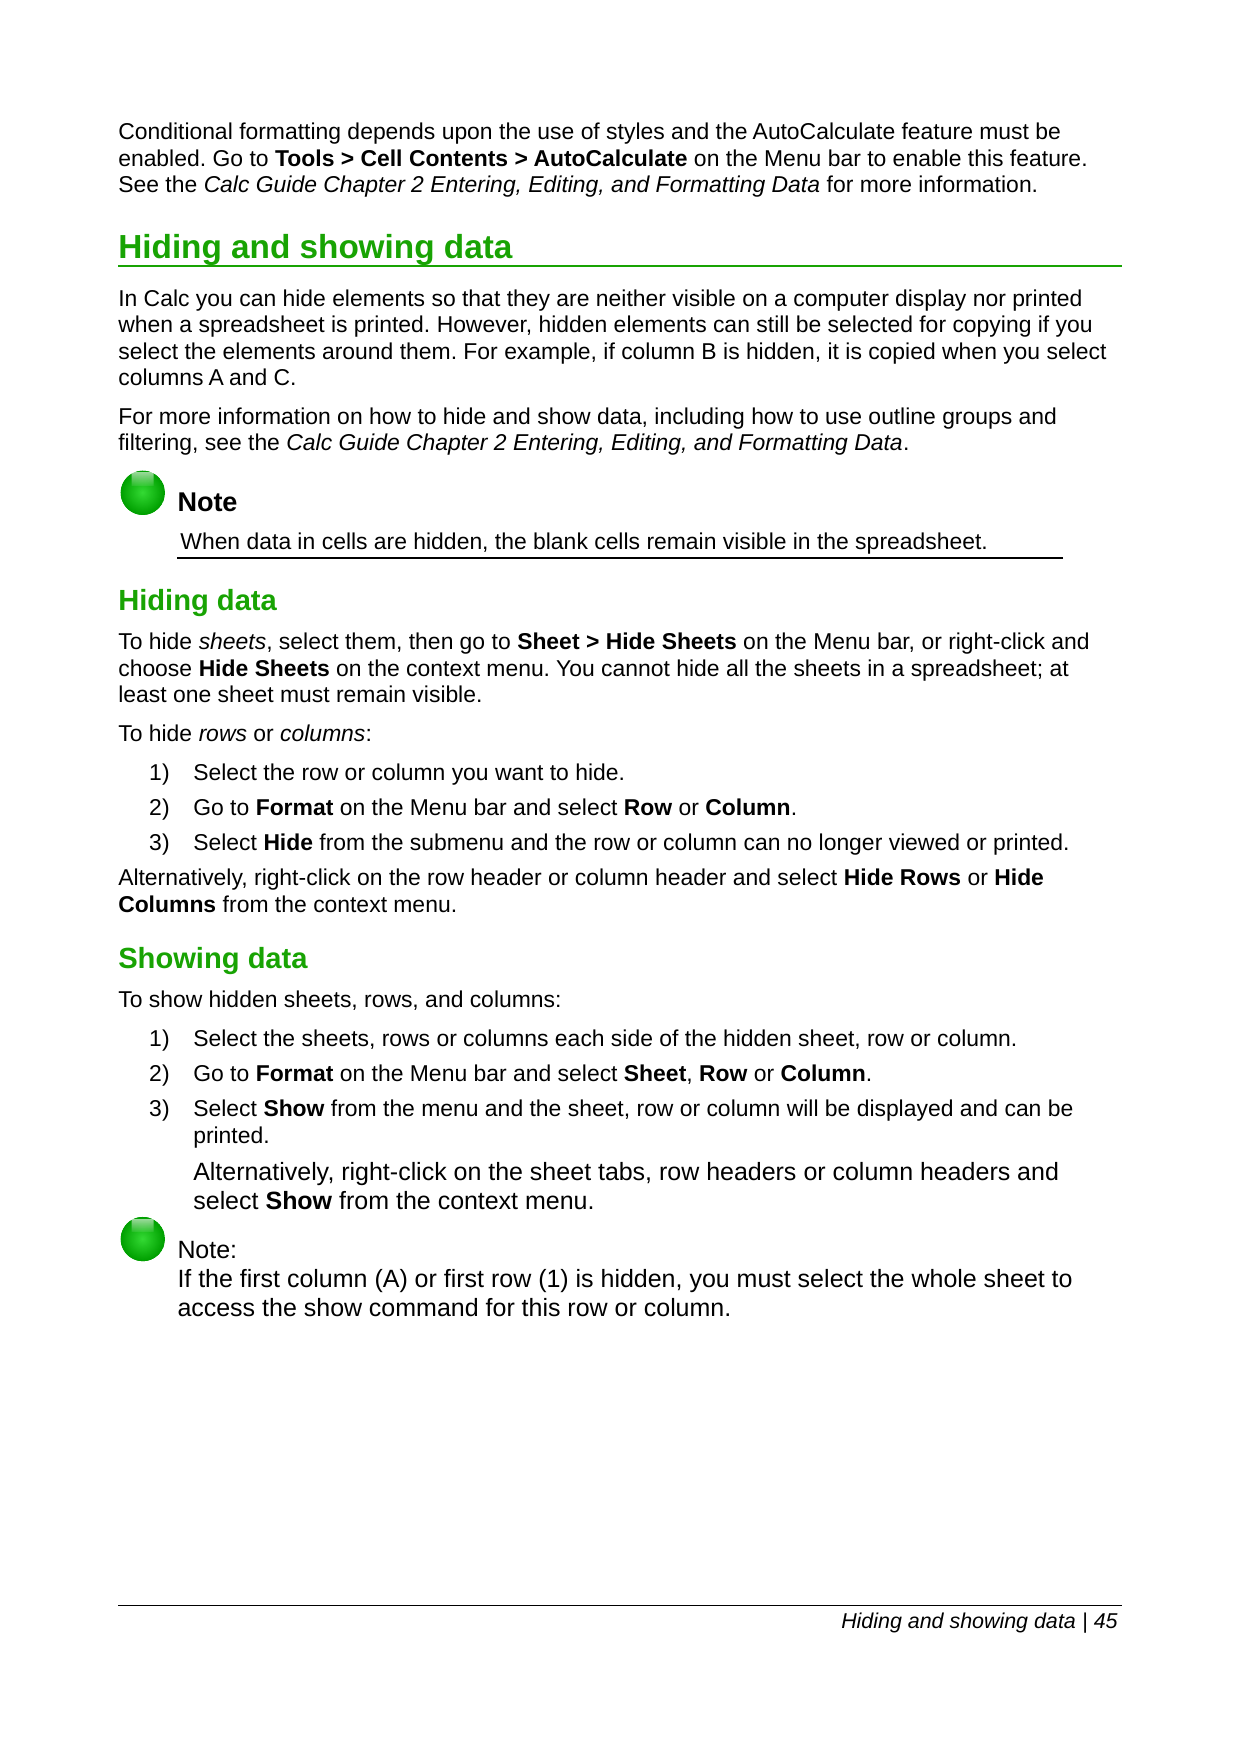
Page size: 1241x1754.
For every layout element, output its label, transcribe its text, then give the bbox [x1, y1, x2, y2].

subtitle Showing data [118, 941, 1122, 974]
subtitle Hiding and showing data [118, 227, 1122, 265]
list Select the row or column you want to hide. [169, 759, 1122, 785]
text When data in cells are hidden, the blank cells remain visible in the spreadsheet. [177, 525, 1063, 557]
list Select the sheets, rows or columns each side of the hidden sheet, row or column. [169, 1025, 1122, 1051]
list Note: [118, 1214, 1122, 1264]
text In Calc you can hide elements so that they are neither visible on a computer display nor printed when a spreadsheet is printed. However, hidden elements can still be selected for copying if you select the elements around them. For example, if column B is hidden, it is copied when you select columns A and C. [118, 285, 1122, 390]
list Select Hide from the submenu and the row or column can no longer viewed or printed. [169, 829, 1122, 856]
list Select Show from the menu and the sheet, row or column will be displayed and can be printed. [169, 1095, 1122, 1148]
subtitle Hiding data [118, 583, 1122, 617]
text Conditional formatting depends upon the use of styles and the AutoCalculate feature must be enabled. Go to Tools > Cell Contents > AutoCalculate on the Menu bar to enable this feature. See the Calc Guide Chapter 2 Entering, Editing, and Formatting Data for more information. [118, 118, 1122, 197]
subtitle Note [118, 468, 1122, 517]
text Alternatively, right-click on the row header or column header and select Hide Rows or Hide Columns from the context menu. [118, 864, 1122, 917]
list Go to Format on the Menu bar and select Sheet, Row or Column. [169, 1060, 1122, 1086]
list To hide rows or columns: [118, 720, 1122, 746]
list To show hidden sheets, rows, and columns: [118, 986, 1122, 1012]
list To hide sheets, select them, then go to Sheet > Hide Sheets on the Menu bar, or right-click and choose Hide Sheets on the context menu. You cannot hide all the sheets in a spreadsheet; at least one sheet must remain visible. [118, 628, 1122, 707]
list Alternatively, right-click on the sheet tabs, row headers or column headers and select Show from the context menu. [165, 1157, 1122, 1214]
list If the first column (A) or first row (1) is hidden, you must select the whole sheet to access the show command for this row or column. [118, 1264, 1122, 1321]
text For more information on how to hide and show data, including how to use outline groups and filtering, see the Calc Guide Chapter 2 Entering, Editing, and Formatting Data. [118, 403, 1122, 456]
list Go to Format on the Menu bar and select Row or Column. [169, 794, 1122, 820]
